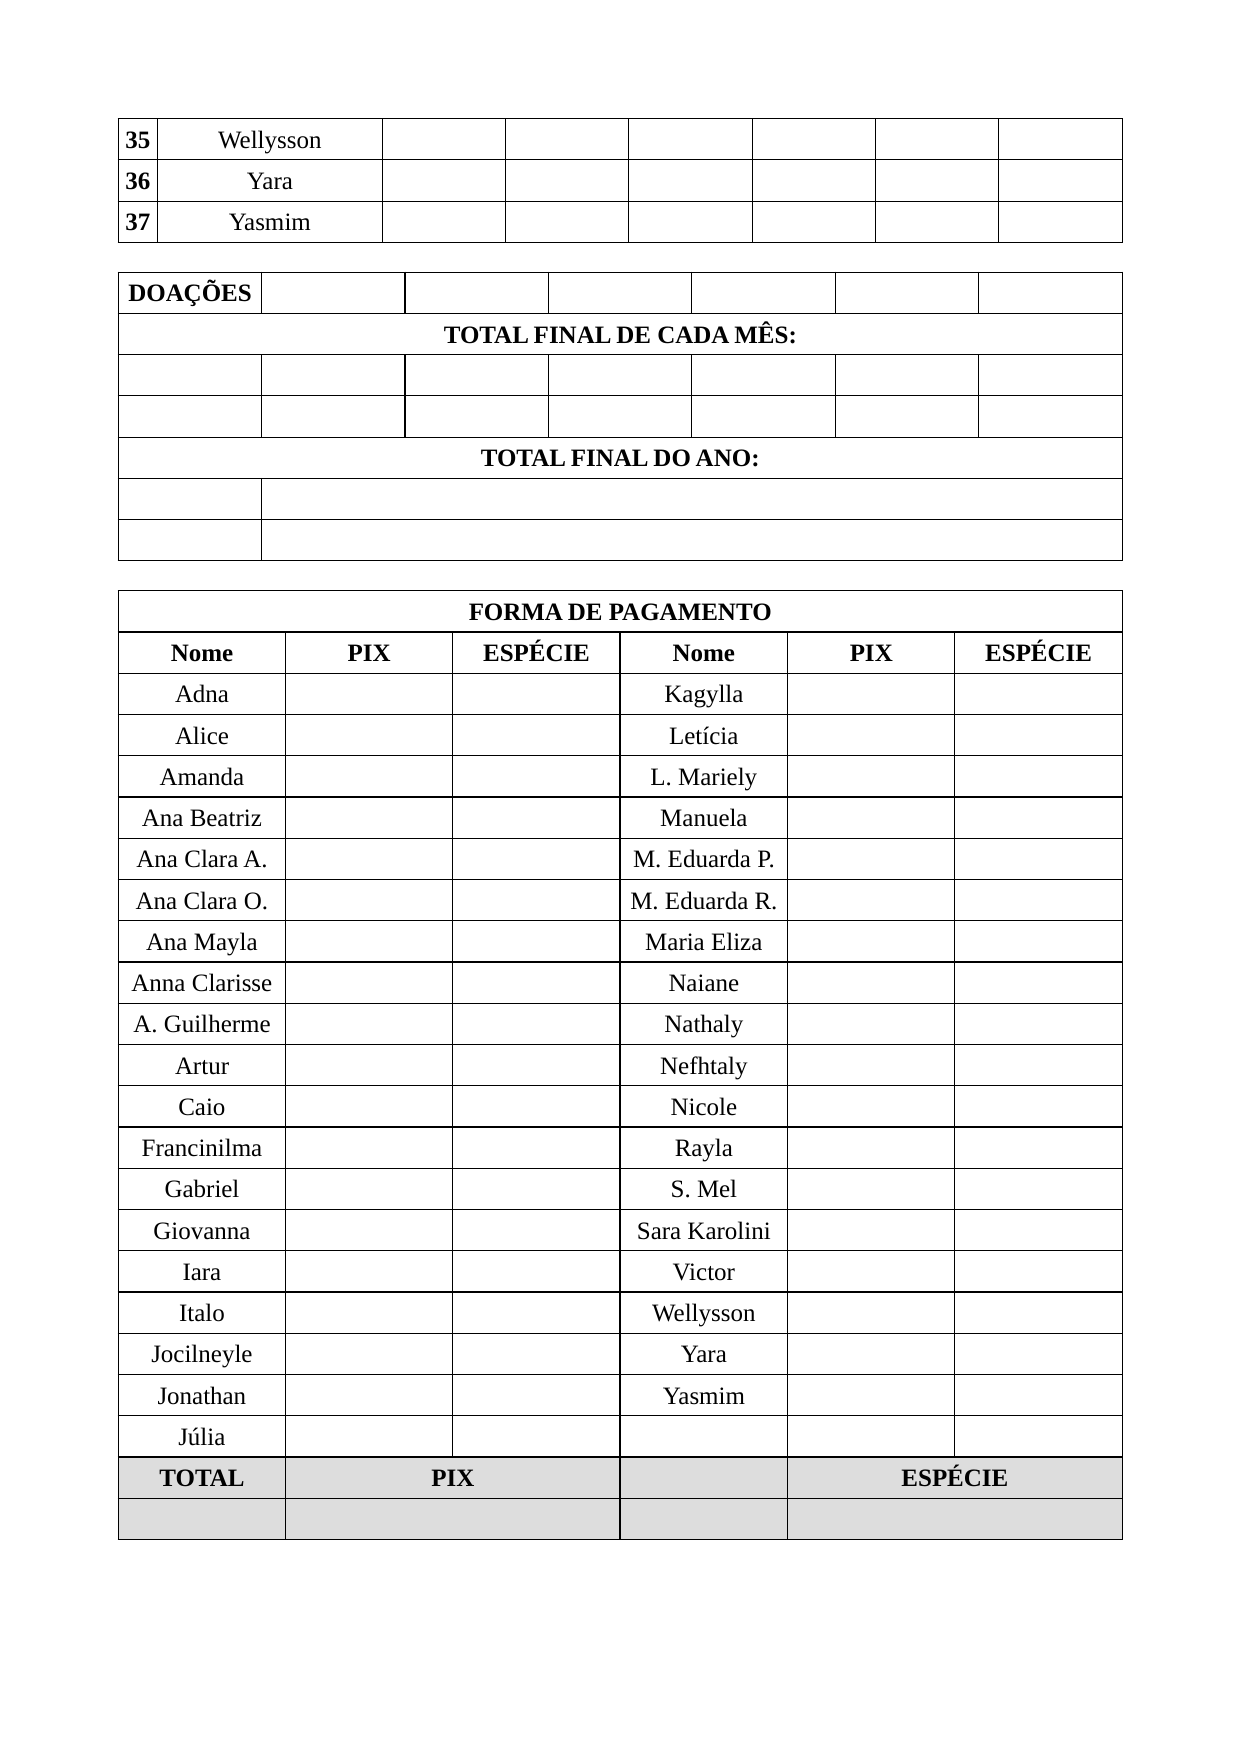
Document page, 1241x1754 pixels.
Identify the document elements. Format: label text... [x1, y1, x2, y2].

table_cell [262, 355, 404, 395]
table_cell [262, 396, 404, 437]
table_cell Kagylla [621, 674, 787, 714]
table_cell [286, 1210, 452, 1250]
table_cell [453, 963, 619, 1003]
table_cell PIX [788, 633, 954, 673]
table_cell [788, 1293, 954, 1333]
table_cell [836, 355, 978, 395]
table_cell [286, 880, 452, 920]
table_cell Nathaly [621, 1004, 787, 1044]
table_cell Jocilneyle [119, 1334, 285, 1374]
table_cell Maria Eliza [621, 921, 787, 961]
table_cell Ana Clara A. [119, 839, 285, 879]
table_cell [286, 1416, 452, 1456]
table_cell Júlia [119, 1416, 285, 1456]
table_cell [453, 1004, 619, 1044]
table_cell Nome [621, 633, 787, 673]
table_cell [453, 1375, 619, 1415]
table_header [262, 273, 404, 313]
table_cell [999, 202, 1122, 242]
table_cell PIX [286, 1458, 619, 1498]
table_cell [453, 921, 619, 961]
table_cell [286, 963, 452, 1003]
table_cell [262, 520, 1122, 560]
table_cell [506, 202, 628, 242]
table_cell Iara [119, 1251, 285, 1291]
table_cell [453, 1086, 619, 1126]
table_cell [788, 798, 954, 838]
table_cell [836, 396, 978, 437]
table_cell 35 [119, 119, 157, 159]
table_header FORMA DE PAGAMENTO [119, 591, 1122, 631]
table_cell PIX [286, 633, 452, 673]
table_cell [955, 1210, 1122, 1250]
table_cell [383, 119, 505, 159]
table_cell Yara [158, 160, 382, 201]
table_cell [453, 1293, 619, 1333]
table_cell [955, 1293, 1122, 1333]
table_cell [286, 1334, 452, 1374]
table_cell [286, 1045, 452, 1085]
table_cell [979, 355, 1122, 395]
table_cell Ana Clara O. [119, 880, 285, 920]
table_cell [286, 1128, 452, 1168]
table_cell [621, 1458, 787, 1498]
table_header [406, 273, 548, 313]
table_cell [453, 1334, 619, 1374]
table_cell [621, 1499, 787, 1539]
table_cell [788, 839, 954, 879]
table_cell [119, 479, 261, 519]
table_cell [629, 202, 752, 242]
table_cell [876, 160, 998, 201]
table_cell Manuela [621, 798, 787, 838]
table_cell [788, 756, 954, 796]
table_cell L. Mariely [621, 756, 787, 796]
table_cell [119, 355, 261, 395]
table_cell ESPÉCIE [955, 633, 1122, 673]
table_cell [453, 715, 619, 755]
table_cell [955, 1375, 1122, 1415]
table_cell A. Guilherme [119, 1004, 285, 1044]
table_cell [788, 1004, 954, 1044]
table_cell [692, 396, 835, 437]
table_cell Nicole [621, 1086, 787, 1126]
table_cell Nome [119, 633, 285, 673]
table_cell [788, 1251, 954, 1291]
table_cell [286, 798, 452, 838]
table_cell Francinilma [119, 1128, 285, 1168]
table_cell [119, 1499, 285, 1539]
table_cell [286, 756, 452, 796]
table_cell Yasmim [621, 1375, 787, 1415]
table_cell [549, 355, 691, 395]
table_header [836, 273, 978, 313]
table_cell ESPÉCIE [453, 633, 619, 673]
table_cell [453, 674, 619, 714]
table_cell Artur [119, 1045, 285, 1085]
table_cell [788, 963, 954, 1003]
table_header [549, 273, 691, 313]
table_cell Nefhtaly [621, 1045, 787, 1085]
table_cell [955, 674, 1122, 714]
table_cell Naiane [621, 963, 787, 1003]
table_cell [955, 1045, 1122, 1085]
table_cell [286, 921, 452, 961]
table_cell [788, 1210, 954, 1250]
table_cell Wellysson [621, 1293, 787, 1333]
table_cell [999, 119, 1122, 159]
table_cell [955, 1004, 1122, 1044]
table_cell [406, 396, 548, 437]
table_cell [876, 202, 998, 242]
table_cell Yara [621, 1334, 787, 1374]
table_cell [453, 1416, 619, 1456]
table_cell M. Eduarda R. [621, 880, 787, 920]
table_cell Letícia [621, 715, 787, 755]
table_cell TOTAL FINAL DE CADA MÊS: [119, 314, 1122, 354]
table_cell [955, 963, 1122, 1003]
table_cell 37 [119, 202, 157, 242]
table_cell TOTAL FINAL DO ANO: [119, 438, 1122, 478]
table_cell Caio [119, 1086, 285, 1126]
table_cell [788, 921, 954, 961]
table_header [692, 273, 835, 313]
table_cell [286, 1499, 619, 1539]
table_cell [955, 798, 1122, 838]
table_cell [453, 756, 619, 796]
table_cell [788, 1045, 954, 1085]
table_cell M. Eduarda P. [621, 839, 787, 879]
table_cell [876, 119, 998, 159]
table_cell [286, 1169, 452, 1209]
table_cell [286, 1086, 452, 1126]
table_cell [383, 202, 505, 242]
table_cell [119, 520, 261, 560]
table_cell [788, 880, 954, 920]
table_cell TOTAL [119, 1458, 285, 1498]
table_cell [955, 1128, 1122, 1168]
table_cell [955, 756, 1122, 796]
table_cell [788, 1499, 1122, 1539]
table_cell [788, 715, 954, 755]
table_cell [286, 1251, 452, 1291]
table_cell Ana Beatriz [119, 798, 285, 838]
table_cell Giovanna [119, 1210, 285, 1250]
table_cell [955, 921, 1122, 961]
table_cell [506, 119, 628, 159]
table_cell [453, 1169, 619, 1209]
table_cell Yasmim [158, 202, 382, 242]
table_cell [453, 1045, 619, 1085]
table_cell Alice [119, 715, 285, 755]
table_cell Italo [119, 1293, 285, 1333]
table_cell Ana Mayla [119, 921, 285, 961]
table_cell [286, 715, 452, 755]
table_cell 36 [119, 160, 157, 201]
table_cell [506, 160, 628, 201]
table_cell [788, 674, 954, 714]
table_cell [262, 479, 1122, 519]
table_cell [453, 880, 619, 920]
table_cell [286, 1375, 452, 1415]
table_cell [629, 119, 752, 159]
table_header [979, 273, 1122, 313]
table_cell [955, 880, 1122, 920]
table_cell [955, 715, 1122, 755]
table_cell [692, 355, 835, 395]
table_header DOAÇÕES [119, 273, 261, 313]
table_cell [955, 1416, 1122, 1456]
table_cell [629, 160, 752, 201]
table_cell Rayla [621, 1128, 787, 1168]
table_cell [788, 1334, 954, 1374]
table_cell [406, 355, 548, 395]
table_cell [955, 1169, 1122, 1209]
table_cell [955, 1334, 1122, 1374]
table_cell S. Mel [621, 1169, 787, 1209]
table_cell [286, 839, 452, 879]
table_cell [788, 1128, 954, 1168]
table_cell [286, 1004, 452, 1044]
table_cell [453, 798, 619, 838]
table_cell [955, 1086, 1122, 1126]
table_cell Sara Karolini [621, 1210, 787, 1250]
table_cell [286, 1293, 452, 1333]
table_cell Anna Clarisse [119, 963, 285, 1003]
table_cell Wellysson [158, 119, 382, 159]
table_cell [955, 1251, 1122, 1291]
table_cell [453, 839, 619, 879]
table_cell [453, 1210, 619, 1250]
table_cell [119, 396, 261, 437]
table_cell [383, 160, 505, 201]
table_cell Victor [621, 1251, 787, 1291]
table_cell [753, 160, 875, 201]
table_cell [549, 396, 691, 437]
table_cell [453, 1251, 619, 1291]
table_cell [788, 1086, 954, 1126]
table_cell [788, 1375, 954, 1415]
table_cell [753, 202, 875, 242]
table_cell [453, 1128, 619, 1168]
table_cell [788, 1416, 954, 1456]
table_cell [753, 119, 875, 159]
table_cell Jonathan [119, 1375, 285, 1415]
table_cell ESPÉCIE [788, 1458, 1122, 1498]
table_cell [788, 1169, 954, 1209]
table_cell [999, 160, 1122, 201]
table_cell Adna [119, 674, 285, 714]
table_cell [621, 1416, 787, 1456]
table_cell [955, 839, 1122, 879]
table_cell [286, 674, 452, 714]
table_cell Gabriel [119, 1169, 285, 1209]
table_cell [979, 396, 1122, 437]
table_cell Amanda [119, 756, 285, 796]
